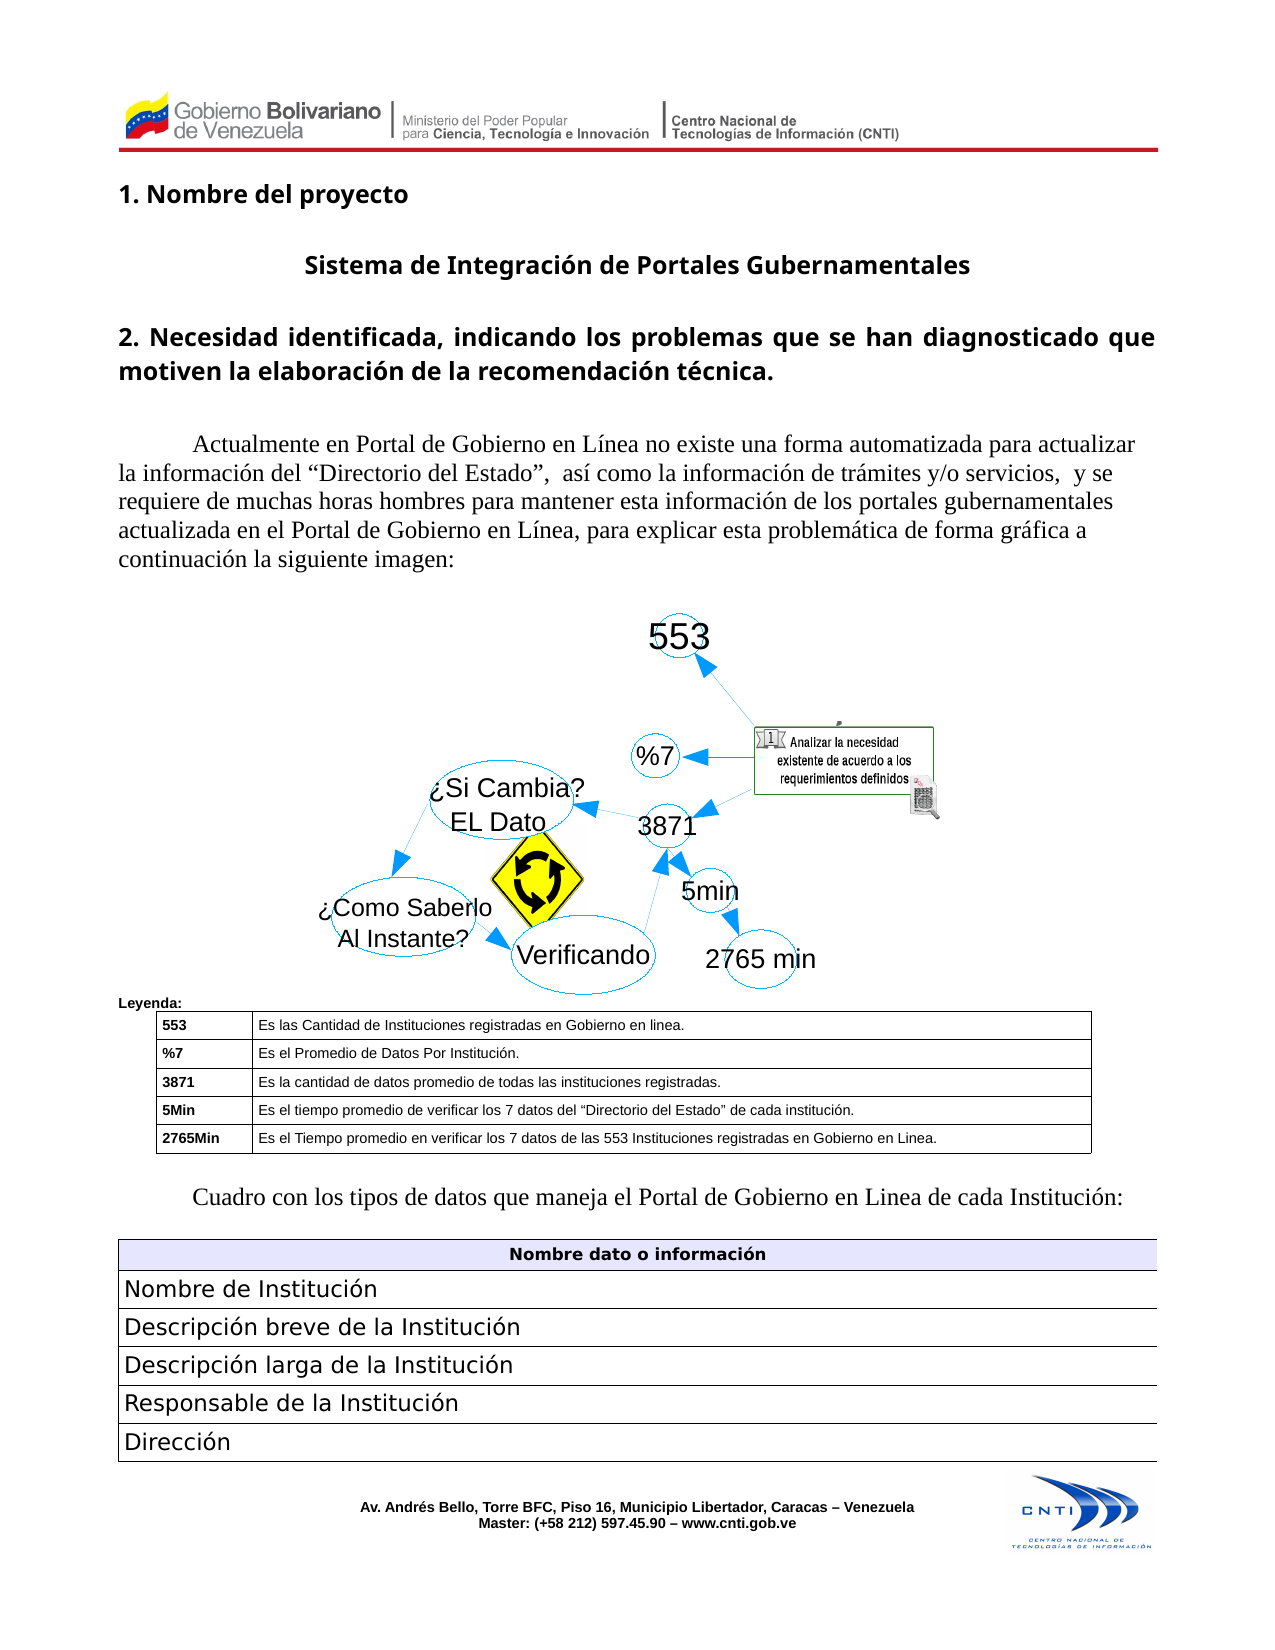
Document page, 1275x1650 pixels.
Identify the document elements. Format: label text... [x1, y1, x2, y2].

table_header 553 [157, 1012, 252, 1039]
subtitle Sistema de Integración de Portales Gubernamentales [118, 248, 1157, 282]
table_cell Nombre de Institución [119, 1271, 1157, 1308]
text Actualmente en Portal de Gobierno en Línea no existe una forma automatizada para actualizar la información del “Directorio del Estado”, así como la información de trámites y/o servicios, y se requiere de muchas horas hombres para mantener esta información de los portales gubernamentales actualizada en el Portal de Gobierno en Línea, para explicar esta problemática de forma gráfica a continuación la siguiente imagen: [118, 429, 1157, 573]
table_cell Es la cantidad de datos promedio de todas las instituciones registradas. [253, 1069, 1091, 1096]
table_cell Descripción breve de la Institución [119, 1309, 1157, 1346]
text Cuadro con los tipos de datos que maneja el Portal de Gobierno en Linea de cada Institución: [118, 1182, 1157, 1210]
table_cell Dirección [119, 1424, 1157, 1461]
table_cell Es el tiempo promedio de verificar los 7 datos del “Directorio del Estado” de cada institución. [253, 1097, 1091, 1124]
table_cell Es el Tiempo promedio en verificar los 7 datos de las 553 Instituciones registradas en Gobierno en Linea. [253, 1125, 1091, 1153]
table_header Nombre dato o información [119, 1240, 1157, 1270]
text Leyenda: [118, 994, 1157, 1011]
table_header Es las Cantidad de Instituciones registradas en Gobierno en linea. [253, 1012, 1091, 1039]
table_cell Es el Promedio de Datos Por Institución. [253, 1040, 1091, 1068]
subtitle 1. Nombre del proyecto [118, 176, 1157, 210]
picture [487, 823, 586, 936]
table_cell 2765Min [157, 1125, 252, 1153]
table_cell 3871 [157, 1069, 252, 1096]
picture [119, 82, 1159, 152]
subtitle 2. Necesidad identificada, indicando los problemas que se han diagnosticado que motiven la elaboración de la recomendación técnica. [118, 319, 1157, 388]
table_cell Responsable de la Institución [119, 1386, 1157, 1423]
picture [1007, 1469, 1155, 1554]
table_cell 5Min [157, 1097, 252, 1124]
table_cell %7 [157, 1040, 252, 1068]
table_cell Descripción larga de la Institución [119, 1347, 1157, 1385]
